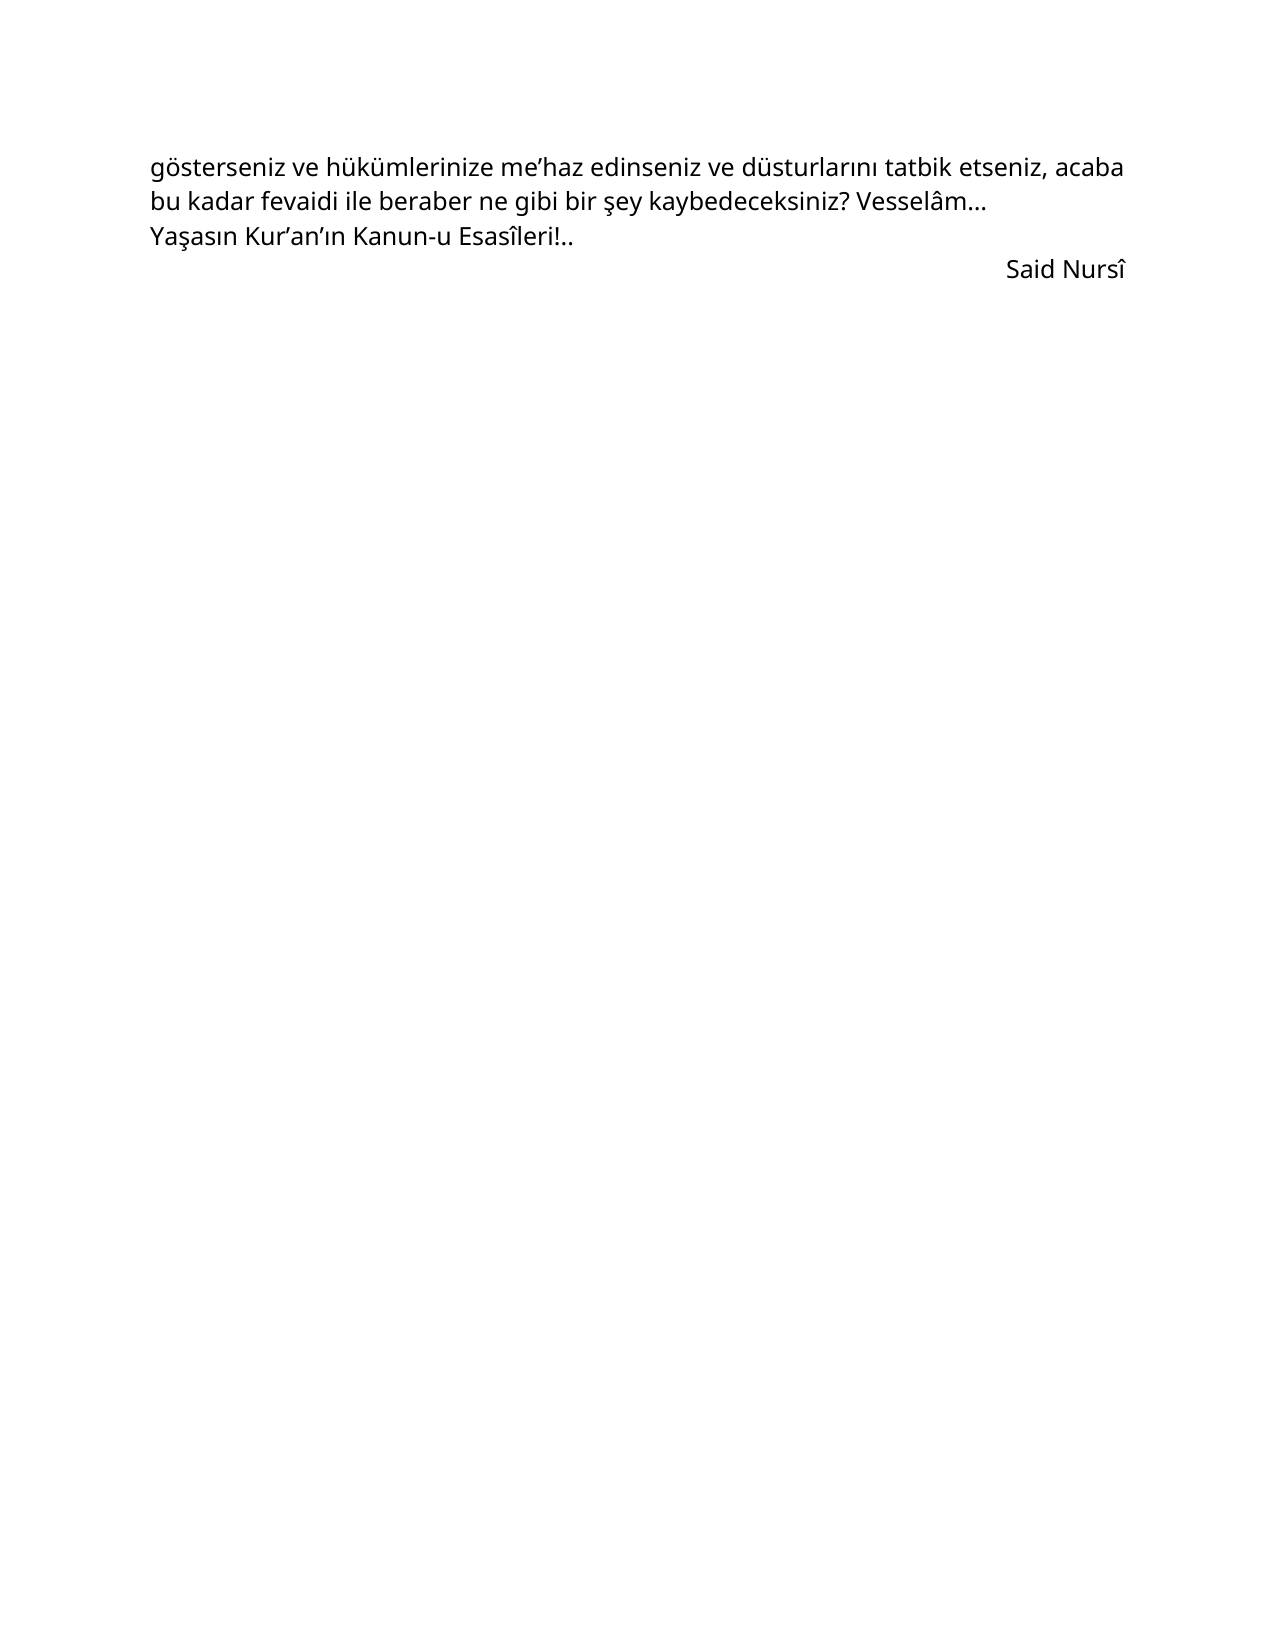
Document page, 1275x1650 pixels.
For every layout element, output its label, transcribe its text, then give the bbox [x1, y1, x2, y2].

text gösterseniz ve hükümlerinize me’haz edinseniz ve düsturlarını tatbik etseniz, acaba bu kadar fevaidi ile beraber ne gibi bir şey kaybedeceksiniz? Vesselâm… [150, 150, 1125, 218]
text Yaşasın Kur’an’ın Kanun-u Esasîleri!.. [150, 218, 1125, 252]
text Said Nursî [150, 252, 1125, 286]
